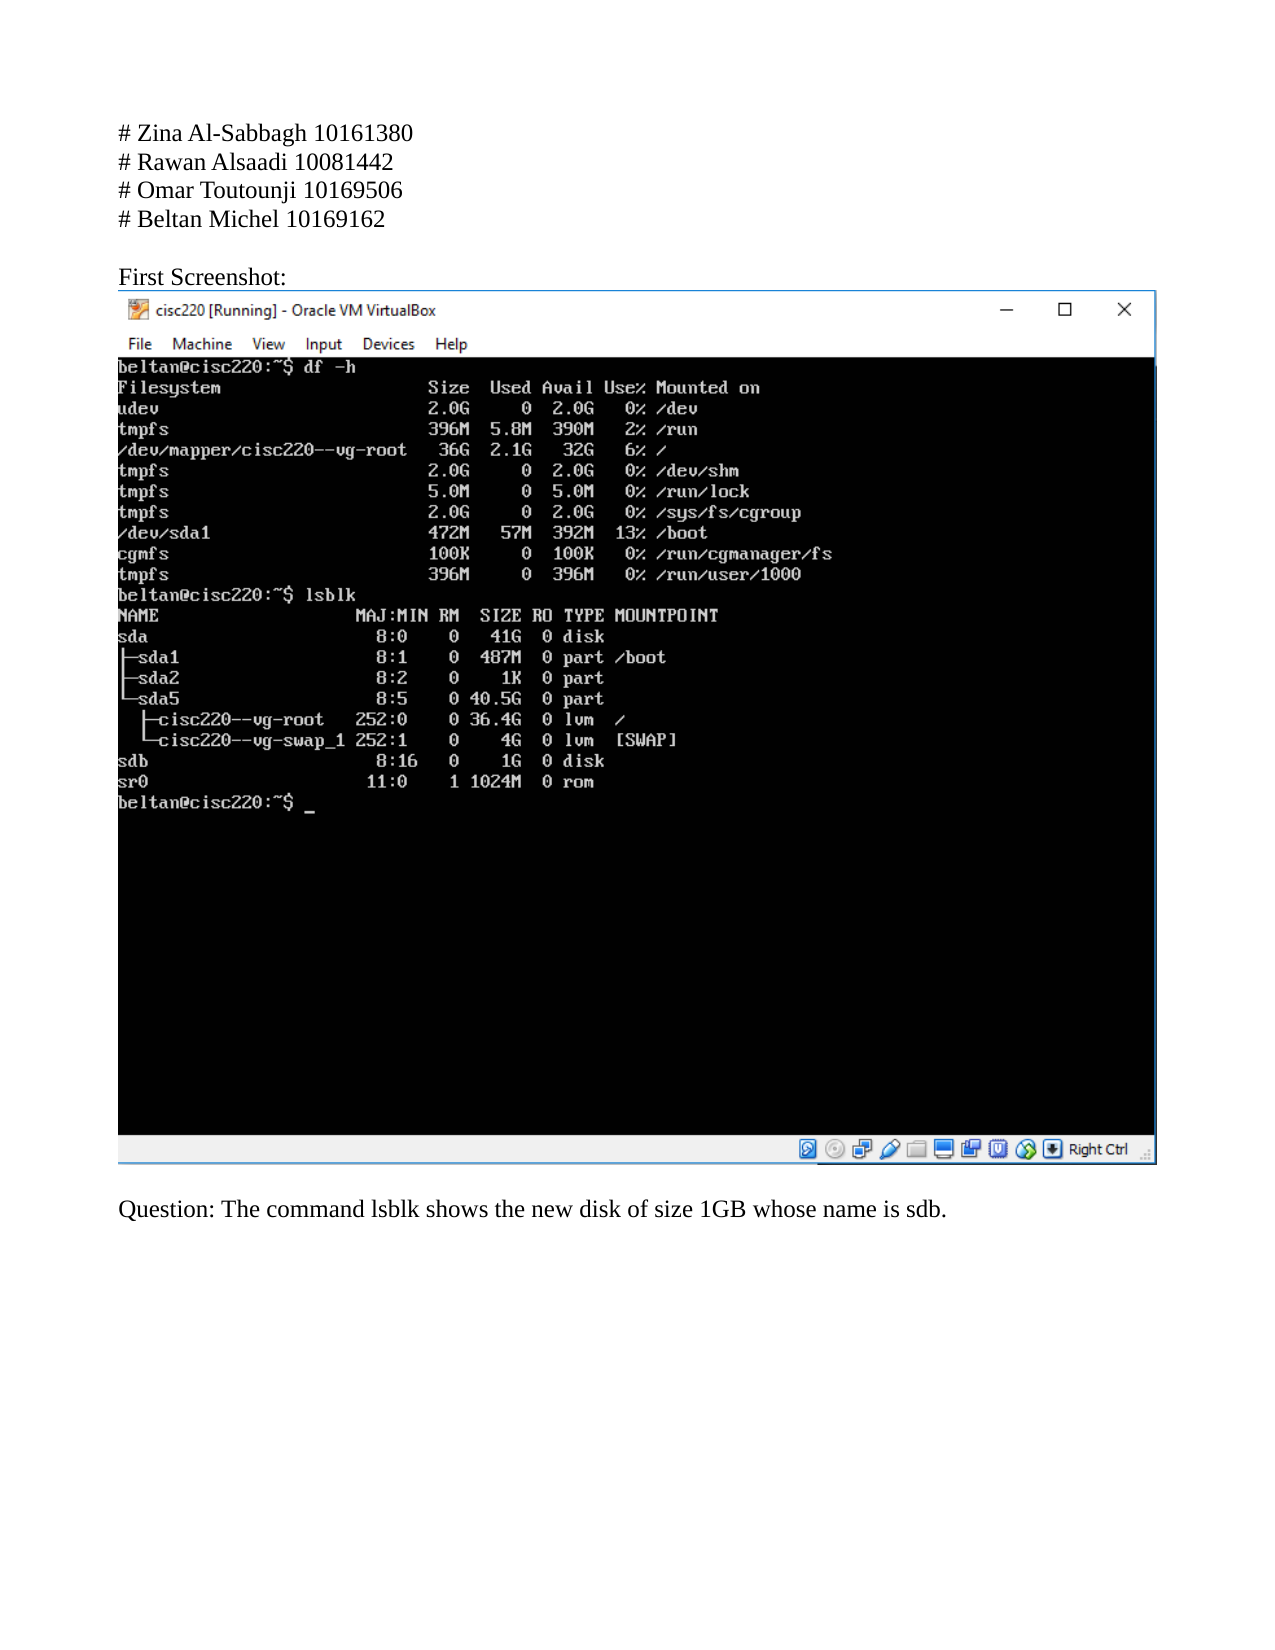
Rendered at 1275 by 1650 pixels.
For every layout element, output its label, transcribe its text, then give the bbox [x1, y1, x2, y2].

text # Zina Al-Sabbagh 10161380 [118, 118, 1157, 147]
text # Rawan Alsaadi 10081442 [118, 147, 1157, 176]
text # Beltan Michel 10169162 [118, 204, 1157, 233]
text Question: The command lsblk shows the new disk of size 1GB whose name is sdb. [118, 1194, 1157, 1222]
picture [118, 290, 1157, 1165]
text # Omar Toutounji 10169506 [118, 176, 1157, 204]
text First Screenshot: [118, 262, 1157, 290]
